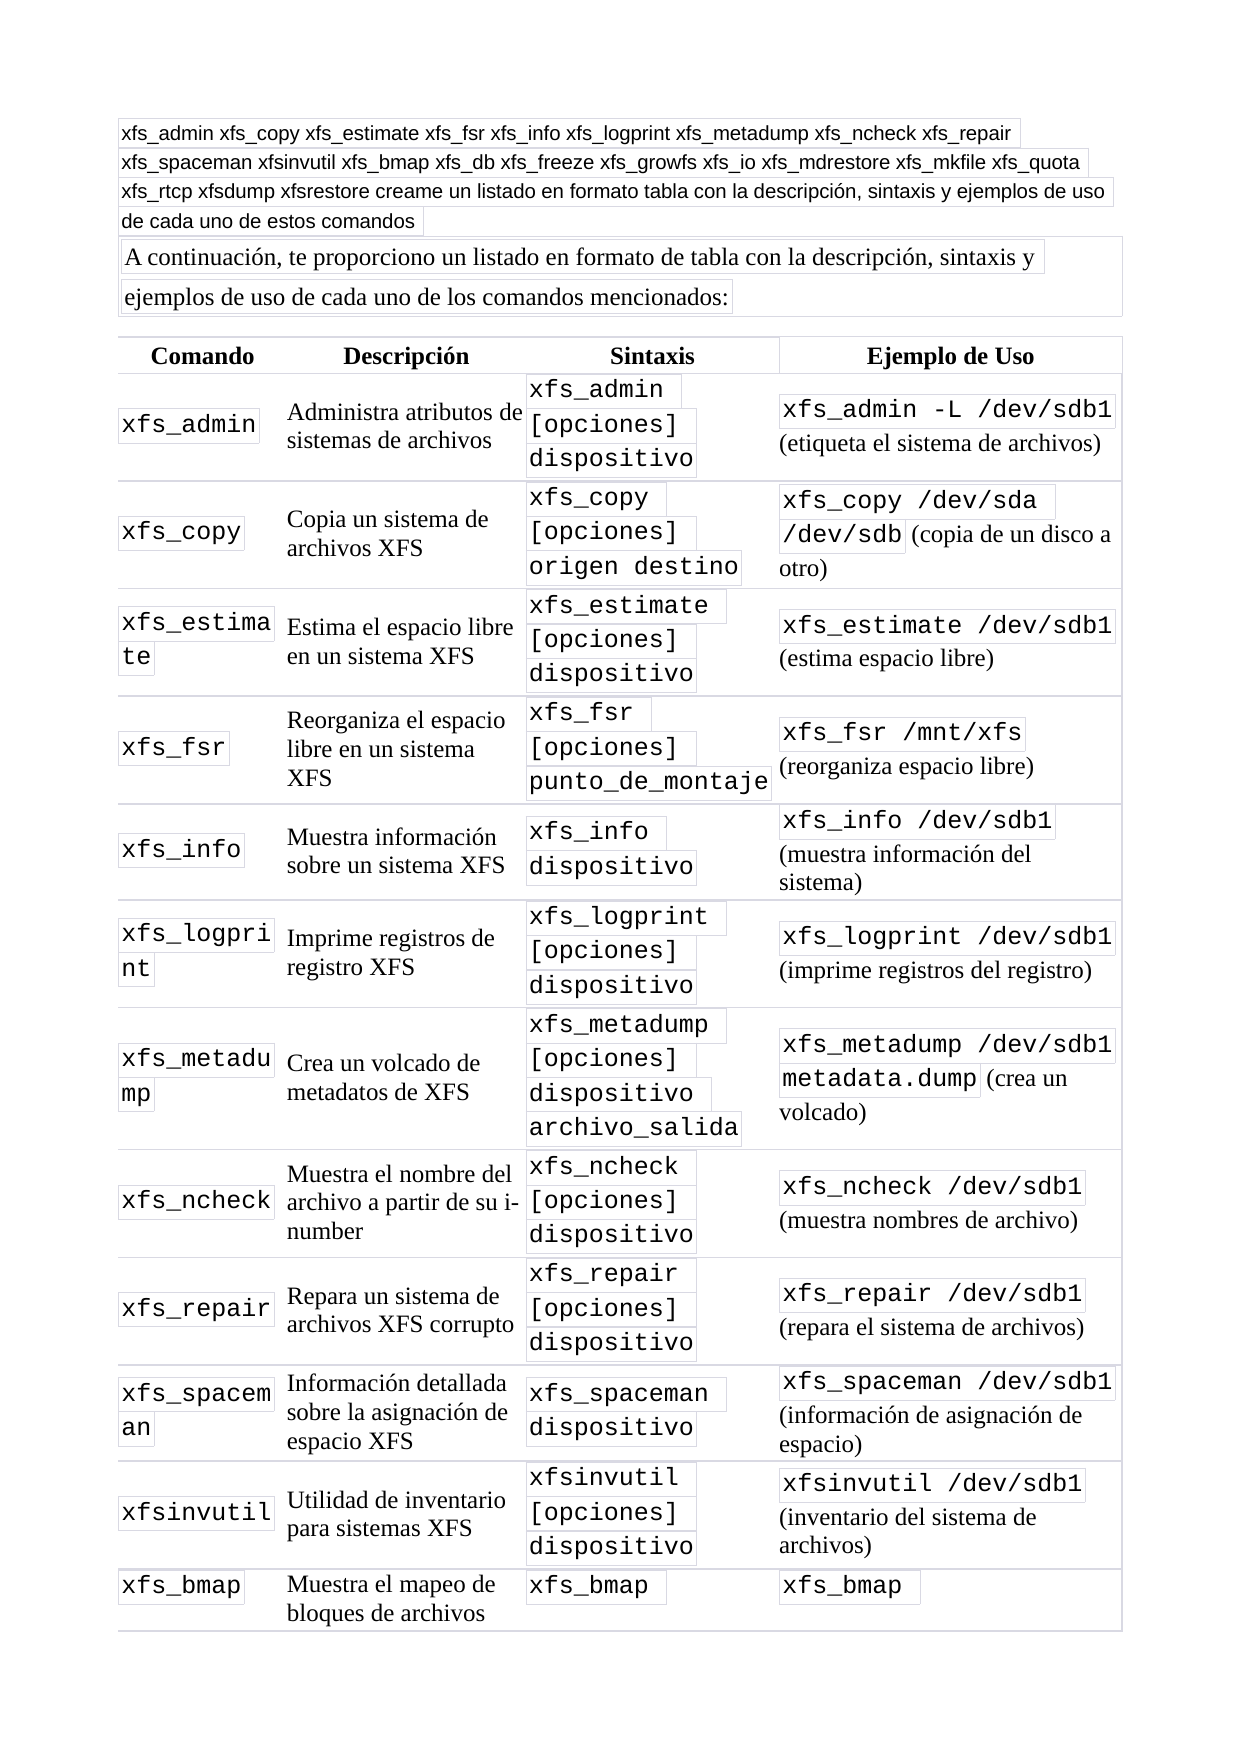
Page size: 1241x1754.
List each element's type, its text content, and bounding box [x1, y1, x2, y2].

table_cell xfs_fsr [118, 697, 287, 803]
table_cell xfs_admin [opciones] dispositivo [526, 374, 779, 480]
table_cell xfsinvutil [118, 1462, 287, 1568]
table_cell xfs_info /dev/sdb1 (muestra información del sistema) [779, 805, 1121, 899]
table_cell xfs_copy [118, 482, 287, 588]
table_cell xfs_estimate [opciones] dispositivo [526, 589, 779, 695]
table_cell Estima el espacio libre en un sistema XFS [287, 589, 526, 695]
table_cell xfs_metadump [118, 1008, 287, 1149]
table_cell xfs_repair /dev/sdb1 (repara el sistema de archivos) [779, 1258, 1121, 1364]
text xfs_admin xfs_copy xfs_estimate xfs_fsr xfs_info xfs_logprint xfs_metadump xfs_ncheck xfs_repair xfs_spaceman xfsinvutil xfs_bmap xfs_db xfs_freeze xfs_growfs xfs_io xfs_mdrestore xfs_mkfile xfs_quota xfs_rtcp xfsdump xfsrestore creame un listado en formato tabla con la descripción, sintaxis y ejemplos de uso de cada uno de estos comandos [119, 178, 1113, 206]
table_cell Administra atributos de sistemas de archivos [287, 374, 526, 480]
table_cell xfs_logprint [118, 901, 287, 1007]
table_cell xfs_fsr /mnt/xfs (reorganiza espacio libre) [779, 697, 1121, 803]
table_cell xfs_metadump /dev/sdb1 metadata.dump (crea un volcado) [779, 1008, 1121, 1149]
text xfs_admin xfs_copy xfs_estimate xfs_fsr xfs_info xfs_logprint xfs_metadump xfs_ncheck xfs_repair xfs_spaceman xfsinvutil xfs_bmap xfs_db xfs_freeze xfs_growfs xfs_io xfs_mdrestore xfs_mkfile xfs_quota xfs_rtcp xfsdump xfsrestore creame un listado en formato tabla con la descripción, sintaxis y ejemplos de uso de cada uno de estos comandos [119, 119, 1020, 147]
table_cell xfs_admin -L /dev/sdb1 (etiqueta el sistema de archivos) [779, 374, 1121, 480]
text xfs_admin xfs_copy xfs_estimate xfs_fsr xfs_info xfs_logprint xfs_metadump xfs_ncheck xfs_repair xfs_spaceman xfsinvutil xfs_bmap xfs_db xfs_freeze xfs_growfs xfs_io xfs_mdrestore xfs_mkfile xfs_quota xfs_rtcp xfsdump xfsrestore creame un listado en formato tabla con la descripción, sintaxis y ejemplos de uso de cada uno de estos comandos [119, 149, 1088, 177]
table_cell xfs_spaceman [118, 1366, 287, 1460]
table_cell xfs_estimate [118, 589, 287, 695]
table_cell xfs_copy /dev/sda /dev/sdb (copia de un disco a otro) [779, 482, 1121, 588]
table_cell xfs_spaceman /dev/sdb1 (información de asignación de espacio) [779, 1366, 1121, 1460]
table_cell Reorganiza el espacio libre en un sistema XFS [287, 697, 526, 803]
table_cell Información detallada sobre la asignación de espacio XFS [287, 1366, 526, 1460]
table_cell xfs_copy [opciones] origen destino [526, 482, 779, 588]
table_cell Crea un volcado de metadatos de XFS [287, 1008, 526, 1149]
table_cell xfs_ncheck [118, 1150, 287, 1256]
table_cell xfs_ncheck [opciones] dispositivo [526, 1150, 779, 1256]
table_cell xfs_metadump [opciones] dispositivo archivo_salida [526, 1008, 779, 1149]
table_cell Muestra el mapeo de bloques de archivos [287, 1570, 526, 1630]
table_cell xfs_info [118, 805, 287, 899]
table_cell xfs_logprint /dev/sdb1 (imprime registros del registro) [779, 901, 1121, 1007]
table_cell xfsinvutil [opciones] dispositivo [526, 1462, 779, 1568]
table_cell xfs_bmap [526, 1570, 779, 1630]
table_cell xfs_bmap [779, 1570, 1121, 1630]
table_cell xfs_estimate /dev/sdb1 (estima espacio libre) [779, 589, 1121, 695]
table_cell xfsinvutil /dev/sdb1 (inventario del sistema de archivos) [779, 1462, 1121, 1568]
table_header Sintaxis [526, 338, 779, 372]
table_cell xfs_admin [118, 374, 287, 480]
table_header Ejemplo de Uso [780, 337, 1122, 372]
text xfs_admin xfs_copy xfs_estimate xfs_fsr xfs_info xfs_logprint xfs_metadump xfs_ncheck xfs_repair xfs_spaceman xfsinvutil xfs_bmap xfs_db xfs_freeze xfs_growfs xfs_io xfs_mdrestore xfs_mkfile xfs_quota xfs_rtcp xfsdump xfsrestore creame un listado en formato tabla con la descripción, sintaxis y ejemplos de uso de cada uno de estos comandos [424, 118, 1122, 236]
table_cell xfs_bmap [118, 1570, 287, 1630]
table_cell Muestra información sobre un sistema XFS [287, 805, 526, 899]
text A continuación, te proporciono un listado en formato de tabla con la descripción, sintaxis y ejemplos de uso de cada uno de los comandos mencionados: [119, 237, 1122, 316]
table_header Descripción [287, 338, 526, 372]
table_cell xfs_repair [118, 1258, 287, 1364]
table_cell xfs_fsr [opciones] punto_de_montaje [526, 697, 779, 803]
table_header Comando [118, 338, 287, 372]
table_cell xfs_ncheck /dev/sdb1 (muestra nombres de archivo) [779, 1150, 1121, 1256]
table_cell xfs_repair [opciones] dispositivo [526, 1258, 779, 1364]
table_cell Copia un sistema de archivos XFS [287, 482, 526, 588]
table_cell xfs_logprint [opciones] dispositivo [526, 901, 779, 1007]
table_cell xfs_info dispositivo [526, 805, 779, 899]
table_cell xfs_spaceman dispositivo [526, 1366, 779, 1460]
text xfs_admin xfs_copy xfs_estimate xfs_fsr xfs_info xfs_logprint xfs_metadump xfs_ncheck xfs_repair xfs_spaceman xfsinvutil xfs_bmap xfs_db xfs_freeze xfs_growfs xfs_io xfs_mdrestore xfs_mkfile xfs_quota xfs_rtcp xfsdump xfsrestore creame un listado en formato tabla con la descripción, sintaxis y ejemplos de uso de cada uno de estos comandos [119, 207, 423, 235]
table_cell Muestra el nombre del archivo a partir de su i-number [287, 1150, 526, 1256]
table_cell Imprime registros de registro XFS [287, 901, 526, 1007]
table_cell Utilidad de inventario para sistemas XFS [287, 1462, 526, 1568]
table_cell Repara un sistema de archivos XFS corrupto [287, 1258, 526, 1364]
